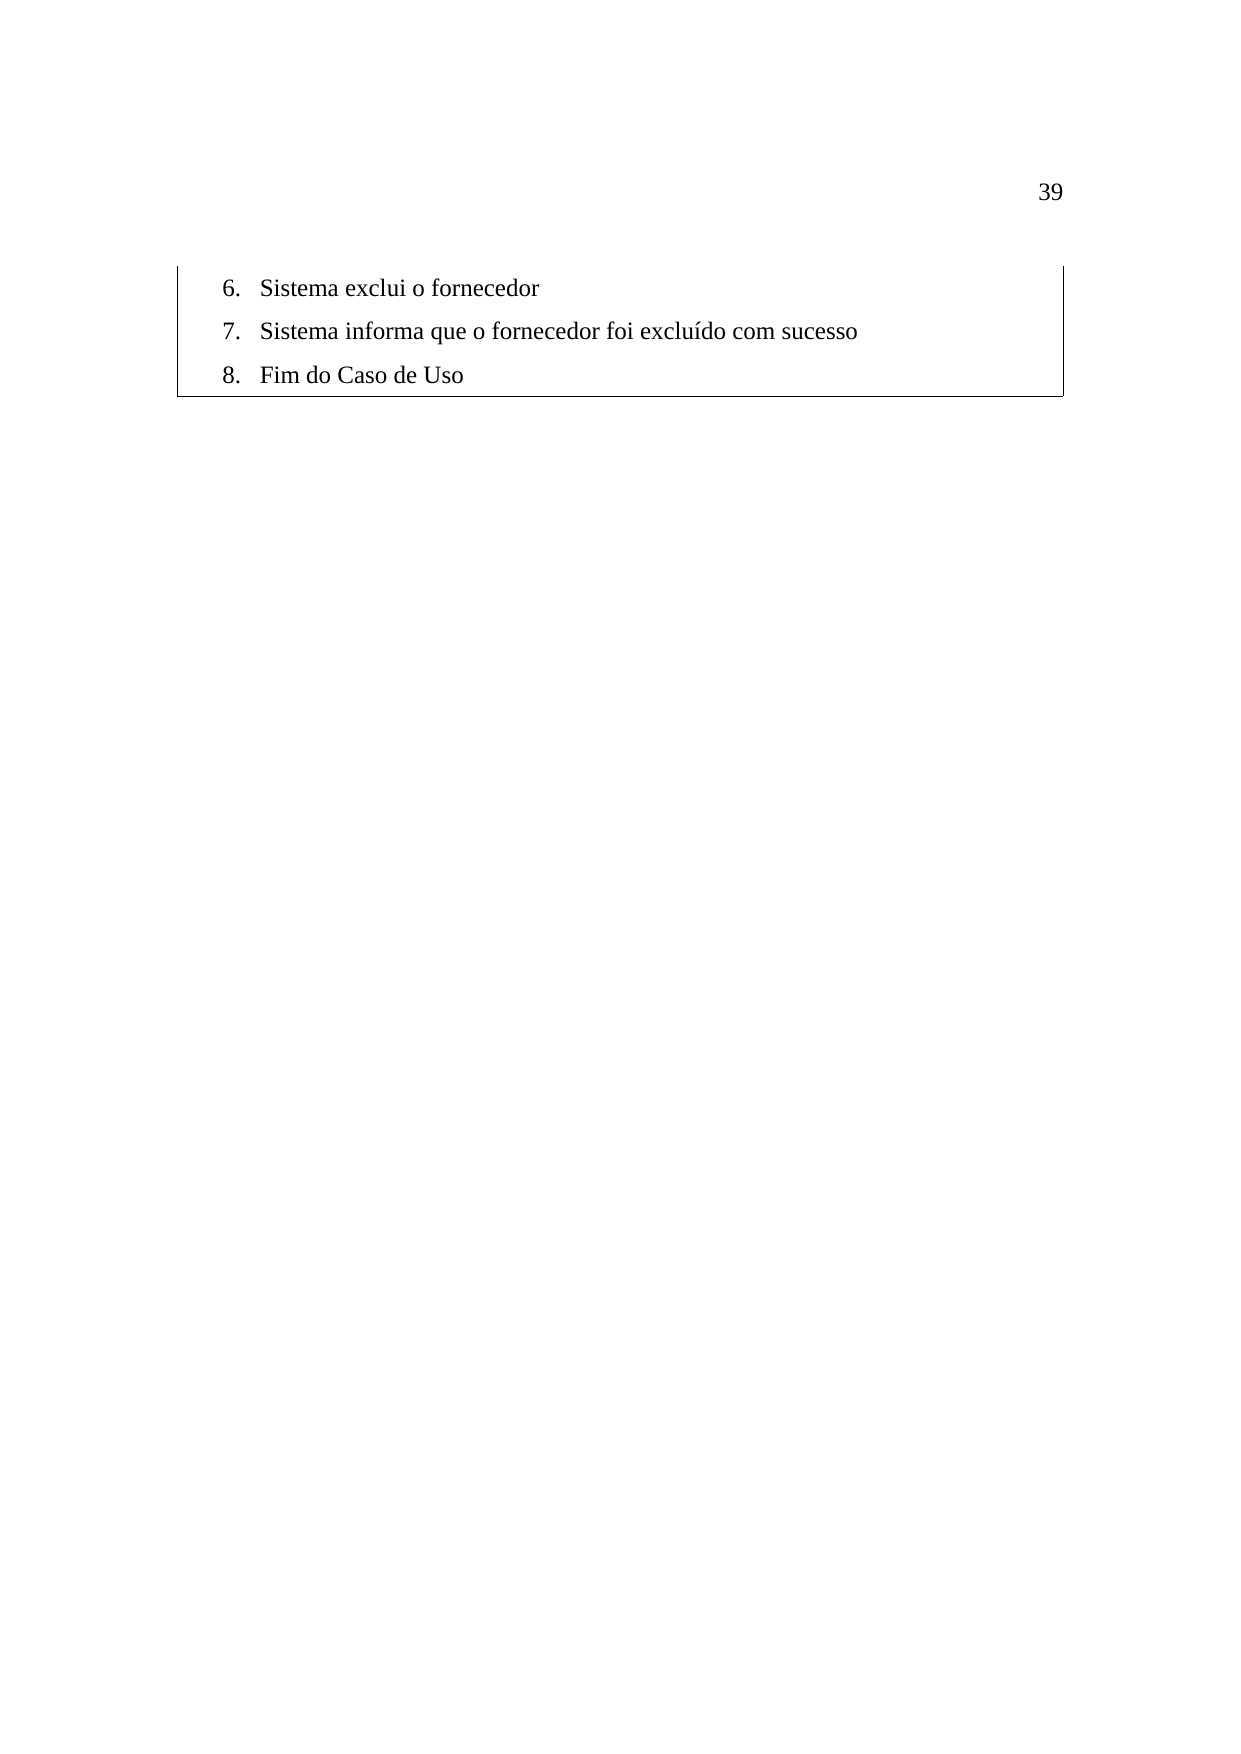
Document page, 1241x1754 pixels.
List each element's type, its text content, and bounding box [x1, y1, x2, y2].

table_cell Sistema exclui o fornecedor [178, 266, 1063, 309]
table_cell Sistema informa que o fornecedor foi excluído com sucesso [178, 309, 1063, 352]
table_cell Fim do Caso de Uso [178, 353, 1063, 396]
